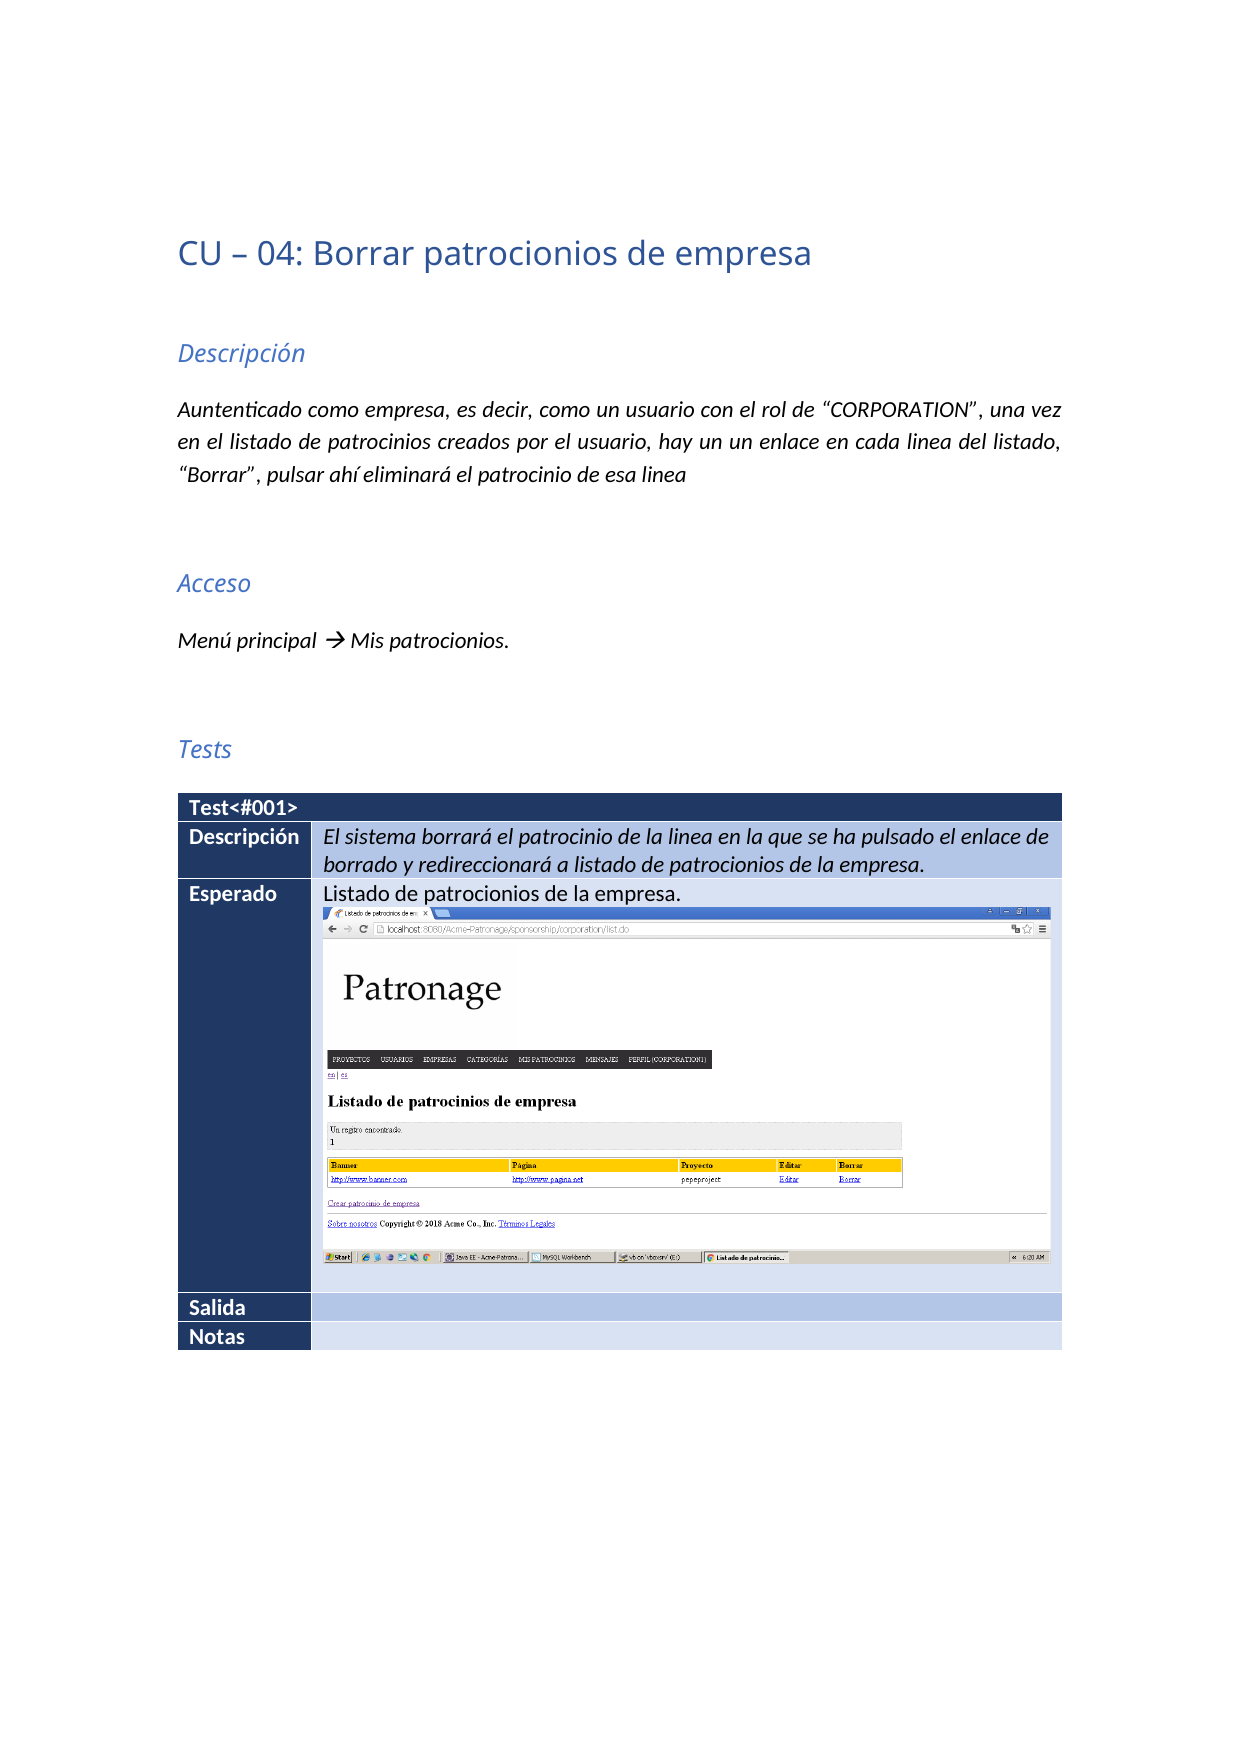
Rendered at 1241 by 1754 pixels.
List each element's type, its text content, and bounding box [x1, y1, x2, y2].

table_cell [312, 1293, 1062, 1321]
table_cell El sistema borrará el patrocinio de la linea en la que se ha pulsado el enlace de borrado y redireccionará a listado de patrocionios de la empresa. [312, 822, 1062, 878]
picture [323, 907, 1051, 1264]
text Auntenticado como empresa, es decir, como un usuario con el rol de “CORPORATION”, una vez en el listado de patrocinios creados por el usuario, hay un un enlace en cada linea del listado, “Borrar”, pulsar ahí eliminará el patrocinio de esa linea [177, 395, 1063, 488]
table_cell Salida [178, 1293, 311, 1321]
table_cell Esperado [178, 879, 311, 1292]
text Menú principal  Mis patrocionios. [177, 626, 1063, 654]
text Acceso [177, 566, 1063, 600]
table_cell [312, 1322, 1062, 1350]
table_cell Notas [178, 1322, 311, 1350]
text Descripción [177, 335, 1063, 369]
table_cell Descripción [178, 822, 311, 878]
text Tests [177, 732, 1063, 766]
table_cell Listado de patrocionios de la empresa. [312, 879, 1062, 1292]
subtitle CU – 04: Borrar patrocionios de empresa [177, 230, 1063, 276]
table_header Test<#001> [178, 793, 1062, 821]
